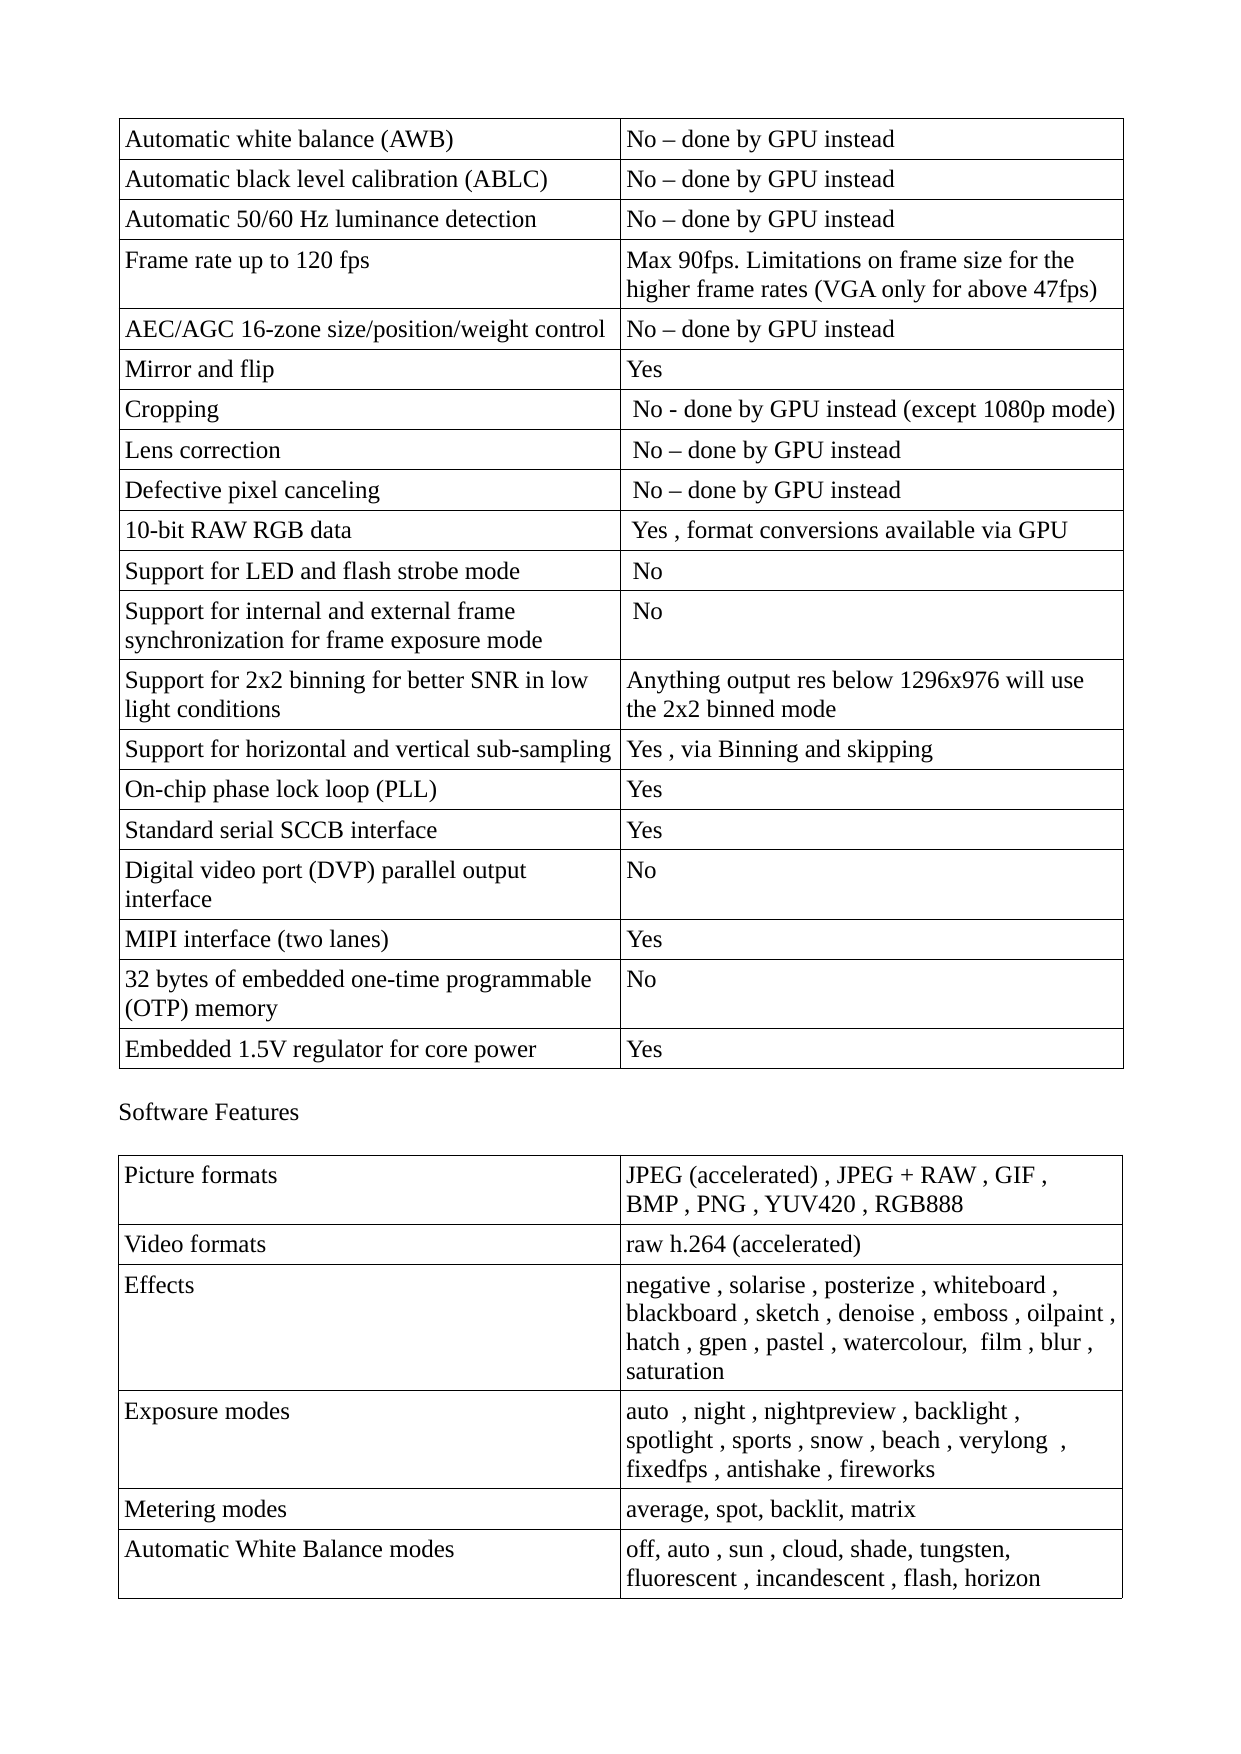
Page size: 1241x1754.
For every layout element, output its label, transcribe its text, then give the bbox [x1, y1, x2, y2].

table_cell Video formats [119, 1225, 620, 1264]
table_cell Yes [621, 350, 1123, 389]
table_cell Automatic 50/60 Hz luminance detection [120, 200, 620, 239]
table_cell No [621, 850, 1123, 918]
table_cell No – done by GPU instead [621, 470, 1123, 510]
table_cell No – done by GPU instead [621, 119, 1123, 158]
table_cell Support for LED and flash strobe mode [120, 551, 620, 590]
table_cell Max 90fps. Limitations on frame size for the higher frame rates (VGA only for above 47fps) [621, 240, 1123, 308]
table_cell Yes , via Binning and skipping [621, 730, 1123, 769]
table_cell Mirror and flip [120, 350, 620, 389]
table_cell Digital video port (DVP) parallel output interface [120, 850, 620, 918]
table_cell No [621, 960, 1123, 1028]
table_cell Yes [621, 1029, 1123, 1068]
table_cell Effects [119, 1265, 620, 1390]
table_cell No - done by GPU instead (except 1080p mode) [621, 390, 1123, 429]
table_cell off, auto , sun , cloud, shade, tungsten, fluorescent , incandescent , flash, horizon [621, 1530, 1122, 1598]
table_cell No – done by GPU instead [621, 200, 1123, 239]
table_cell average, spot, backlit, matrix [621, 1489, 1122, 1528]
table_cell AEC/AGC 16-zone size/position/weight control [120, 309, 620, 348]
table_cell On-chip phase lock loop (PLL) [120, 770, 620, 809]
table_cell No [621, 591, 1123, 659]
table_cell auto , night , nightpreview , backlight , spotlight , sports , snow , beach , verylong , fixedfps , antishake , fireworks [621, 1391, 1122, 1488]
table_cell Yes [621, 920, 1123, 959]
table_cell No – done by GPU instead [621, 160, 1123, 199]
table_cell Frame rate up to 120 fps [120, 240, 620, 308]
table_cell Standard serial SCCB interface [120, 810, 620, 849]
table_cell MIPI interface (two lanes) [120, 920, 620, 959]
table_cell Lens correction [120, 430, 620, 469]
table_cell Anything output res below 1296x976 will use the 2x2 binned mode [621, 660, 1123, 728]
table_cell Automatic white balance (AWB) [120, 119, 620, 158]
table_cell No [621, 551, 1123, 590]
table_cell Support for horizontal and vertical sub-sampling [120, 730, 620, 769]
table_cell 32 bytes of embedded one-time programmable (OTP) memory [120, 960, 620, 1028]
table_cell Yes , format conversions available via GPU [621, 511, 1123, 550]
table_cell Metering modes [119, 1489, 620, 1528]
table_cell Embedded 1.5V regulator for core power [120, 1029, 620, 1068]
table_cell Support for internal and external frame synchronization for frame exposure mode [120, 591, 620, 659]
table_cell Yes [621, 770, 1123, 809]
text Software Features [118, 1097, 1122, 1126]
table_cell Cropping [120, 390, 620, 429]
table_cell 10-bit RAW RGB data [120, 511, 620, 550]
table_cell Automatic black level calibration (ABLC) [120, 160, 620, 199]
table_cell Exposure modes [119, 1391, 620, 1488]
table_cell Automatic White Balance modes [119, 1530, 620, 1598]
table_cell No – done by GPU instead [621, 309, 1123, 348]
table_cell Yes [621, 810, 1123, 849]
table_cell negative , solarise , posterize , whiteboard , blackboard , sketch , denoise , emboss , oilpaint , hatch , gpen , pastel , watercolour, film , blur , saturation [621, 1265, 1122, 1390]
table_cell Defective pixel canceling [120, 470, 620, 510]
table_cell raw h.264 (accelerated) [621, 1225, 1122, 1264]
table_header Picture formats [119, 1156, 620, 1223]
table_cell Support for 2x2 binning for better SNR in low light conditions [120, 660, 620, 728]
table_cell No – done by GPU instead [621, 430, 1123, 469]
table_header JPEG (accelerated) , JPEG + RAW , GIF , BMP , PNG , YUV420 , RGB888 [621, 1156, 1122, 1223]
